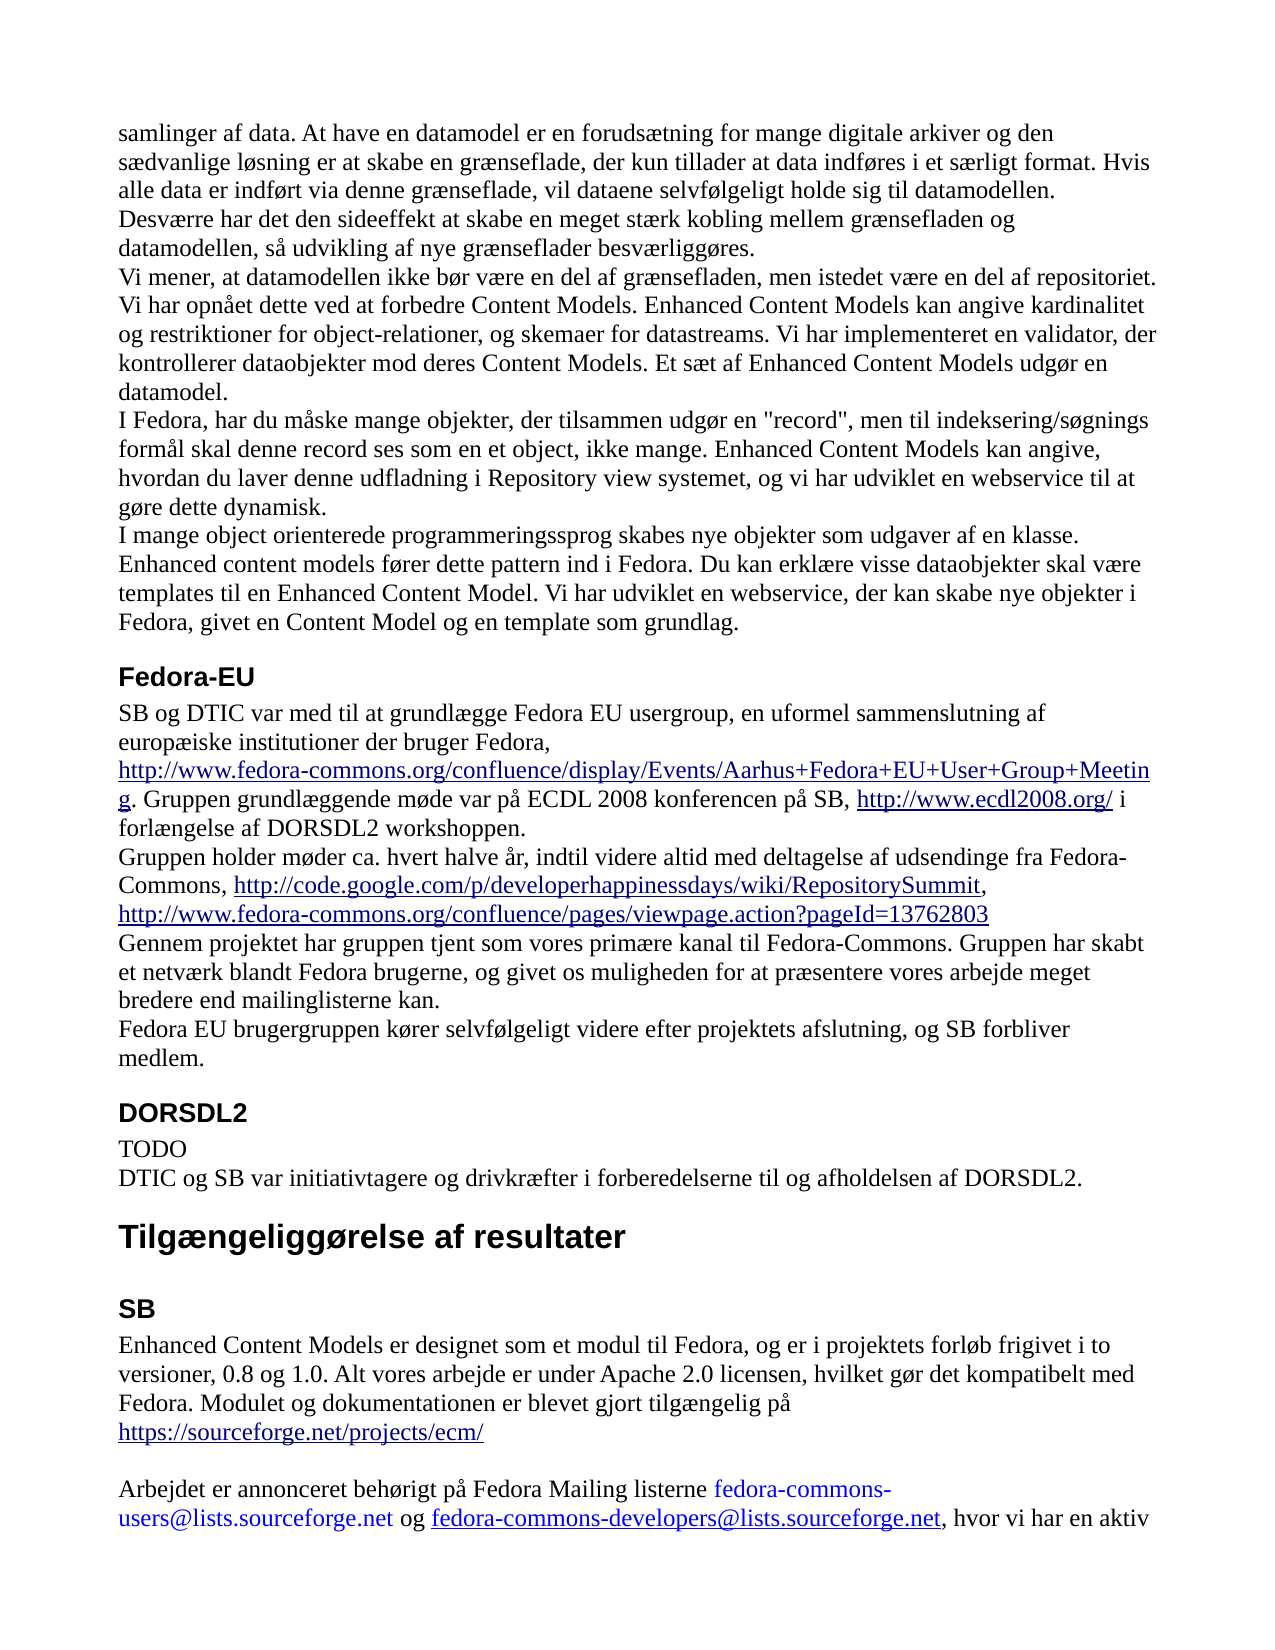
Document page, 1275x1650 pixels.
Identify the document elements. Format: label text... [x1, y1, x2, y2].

text Gennem projektet har gruppen tjent som vores primære kanal til Fedora-Commons. Gruppen har skabt et netværk blandt Fedora brugerne, og givet os muligheden for at præsentere vores arbejde meget bredere end mailinglisterne kan. [118, 928, 1157, 1014]
text samlinger af data. At have en datamodel er en forudsætning for mange digitale arkiver og den sædvanlige løsning er at skabe en grænseflade, der kun tillader at data indføres i et særligt format. Hvis alle data er indført via denne grænseflade, vil dataene selvfølgeligt holde sig til datamodellen. Desværre har det den sideeffekt at skabe en meget stærk kobling mellem grænsefladen og datamodellen, så udvikling af nye grænseflader besværliggøres. [118, 118, 1157, 262]
subtitle Tilgængeliggørelse af resultater [118, 1217, 1157, 1256]
text Arbejdet er annonceret behørigt på Fedora Mailing listerne fedora-commons-users@lists.sourceforge.net og fedora-commons-developers@lists.sourceforge.net, hvor vi har en aktiv [118, 1474, 1157, 1532]
text Enhanced Content Models er designet som et modul til Fedora, og er i projektets forløb frigivet i to versioner, 0.8 og 1.0. Alt vores arbejde er under Apache 2.0 licensen, hvilket gør det kompatibelt med Fedora. Modulet og dokumentationen er blevet gjort tilgængelig på https://sourceforge.net/projects/ecm/ [118, 1331, 1157, 1446]
text Fedora EU brugergruppen kører selvfølgeligt videre efter projektets afslutning, og SB forbliver medlem. [118, 1014, 1157, 1072]
subtitle Fedora-EU [118, 661, 1157, 692]
text I Fedora, har du måske mange objekter, der tilsammen udgør en "record", men til indeksering/søgnings formål skal denne record ses som en et object, ikke mange. Enhanced Content Models kan angive, hvordan du laver denne udfladning i Repository view systemet, og vi har udviklet en webservice til at gøre dette dynamisk. [118, 406, 1157, 521]
subtitle DORSDL2 [118, 1097, 1157, 1128]
subtitle SB [118, 1293, 1157, 1324]
text TODO [118, 1134, 1157, 1163]
text DTIC og SB var initiativtagere og drivkræfter i forberedelserne til og afholdelsen af DORSDL2. [118, 1163, 1157, 1192]
text I mange object orienterede programmeringssprog skabes nye objekter som udgaver af en klasse. Enhanced content models fører dette pattern ind i Fedora. Du kan erklære visse dataobjekter skal være templates til en Enhanced Content Model. Vi har udviklet en webservice, der kan skabe nye objekter i Fedora, givet en Content Model og en template som grundlag. [118, 521, 1157, 636]
text Vi mener, at datamodellen ikke bør være en del af grænsefladen, men istedet være en del af repositoriet. Vi har opnået dette ved at forbedre Content Models. Enhanced Content Models kan angive kardinalitet og restriktioner for object-relationer, og skemaer for datastreams. Vi har implementeret en validator, der kontrollerer dataobjekter mod deres Content Models. Et sæt af Enhanced Content Models udgør en datamodel. [118, 262, 1157, 406]
text SB og DTIC var med til at grundlægge Fedora EU usergroup, en uformel sammenslutning af europæiske institutioner der bruger Fedora, http://www.fedora-commons.org/confluence/display/Events/Aarhus+Fedora+EU+User+Group+Meeting. Gruppen grundlæggende møde var på ECDL 2008 konferencen på SB, http://www.ecdl2008.org/ i forlængelse af DORSDL2 workshoppen. [118, 698, 1157, 842]
text Gruppen holder møder ca. hvert halve år, indtil videre altid med deltagelse af udsendinge fra Fedora-Commons, http://code.google.com/p/developerhappinessdays/wiki/RepositorySummit, http://www.fedora-commons.org/confluence/pages/viewpage.action?pageId=13762803 [118, 842, 1157, 928]
